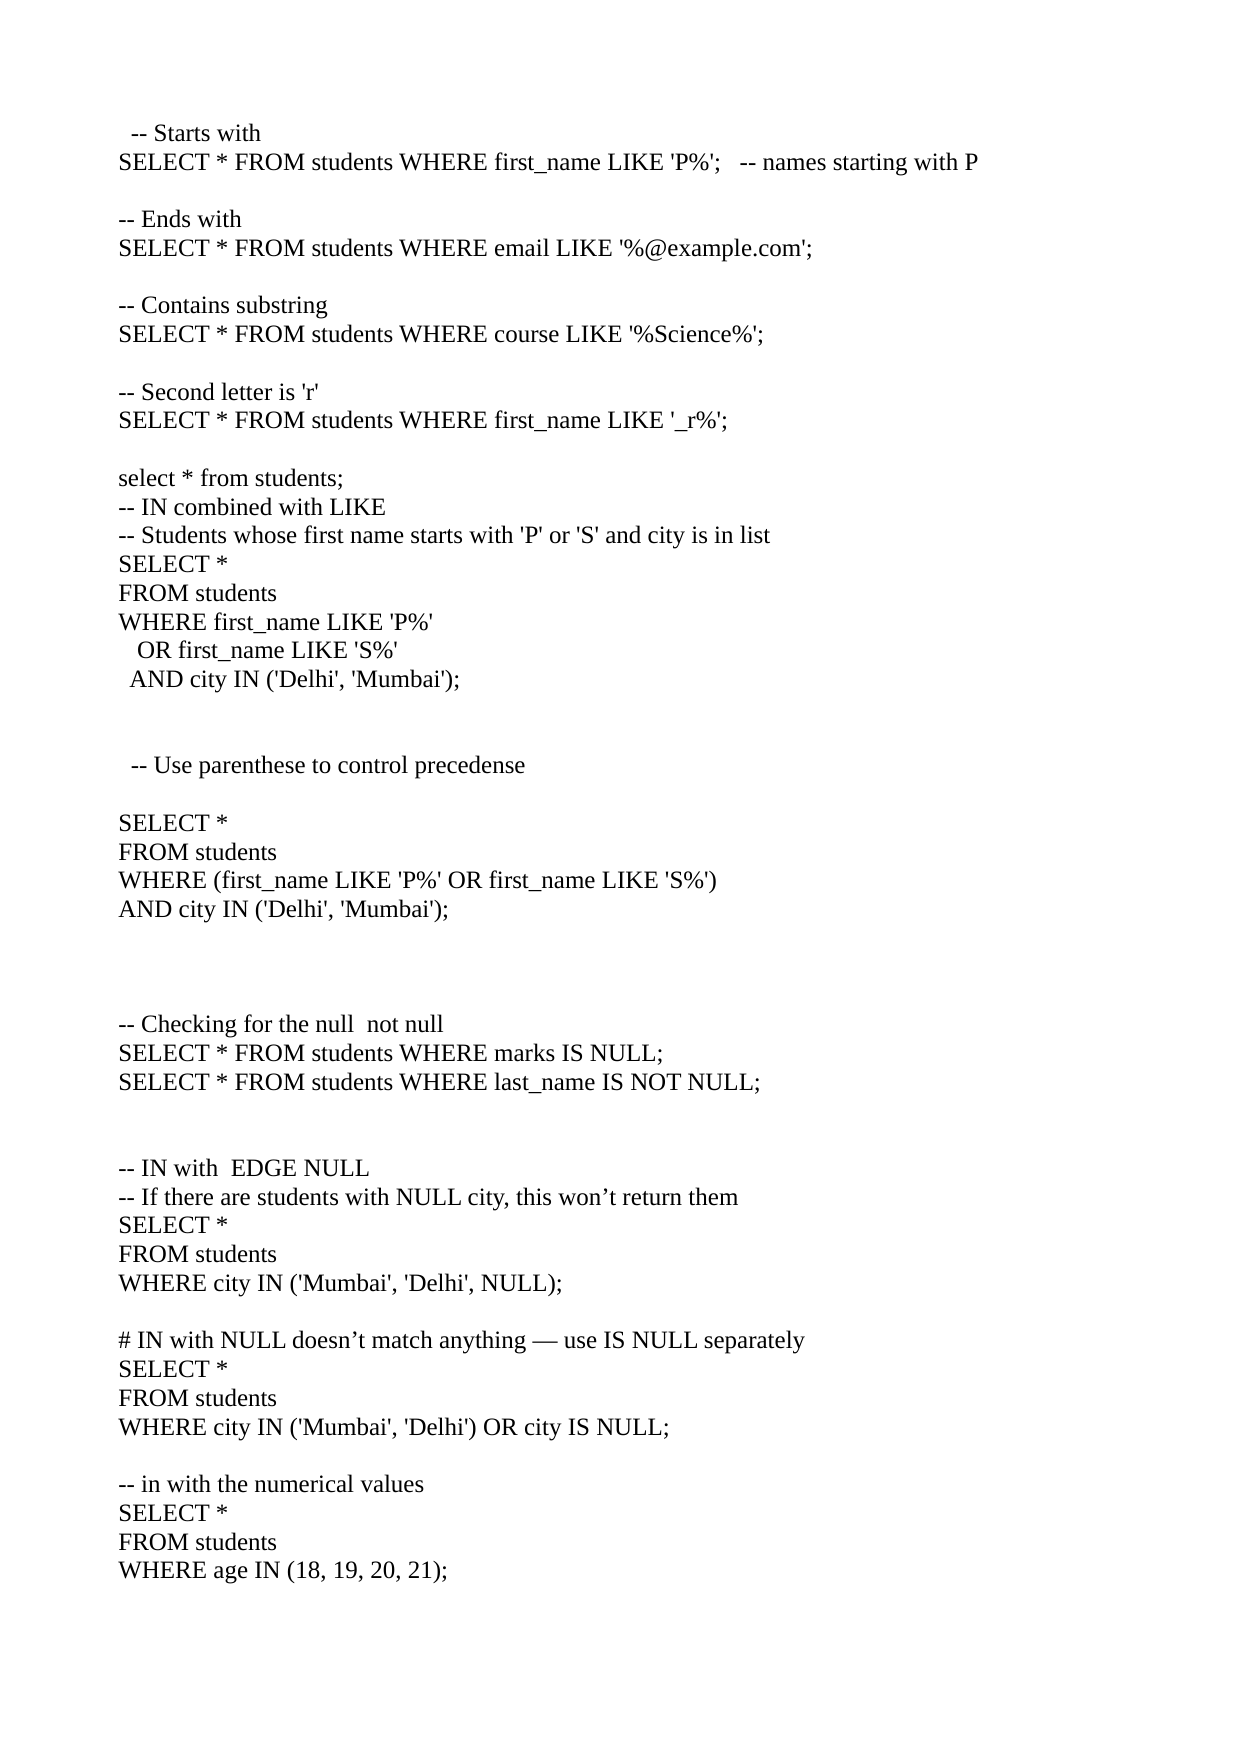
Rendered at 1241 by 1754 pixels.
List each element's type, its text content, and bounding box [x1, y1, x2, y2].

text -- Checking for the null not null [118, 1009, 1122, 1038]
text FROM students [118, 837, 1122, 866]
text -- in with the numerical values [118, 1469, 1122, 1498]
text -- Ends with [118, 204, 1122, 233]
text SELECT * [118, 549, 1122, 578]
text -- If there are students with NULL city, this won’t return them [118, 1182, 1122, 1211]
text WHERE first_name LIKE 'P%' [118, 607, 1122, 636]
text SELECT * FROM students WHERE marks IS NULL; [118, 1038, 1122, 1067]
text SELECT * [118, 1498, 1122, 1527]
text -- Starts with [118, 118, 1122, 147]
text SELECT * [118, 1354, 1122, 1383]
text WHERE age IN (18, 19, 20, 21); [118, 1556, 1122, 1584]
text SELECT * FROM students WHERE last_name IS NOT NULL; [118, 1067, 1122, 1096]
text SELECT * FROM students WHERE email LIKE '%@example.com'; [118, 233, 1122, 262]
text OR first_name LIKE 'S%' [118, 636, 1122, 664]
text select * from students; [118, 463, 1122, 492]
text -- IN combined with LIKE [118, 492, 1122, 521]
text AND city IN ('Delhi', 'Mumbai'); [118, 894, 1122, 923]
text FROM students [118, 1527, 1122, 1556]
text FROM students [118, 1239, 1122, 1268]
text -- Contains substring [118, 291, 1122, 319]
text -- Students whose first name starts with 'P' or 'S' and city is in list [118, 521, 1122, 549]
text AND city IN ('Delhi', 'Mumbai'); [118, 664, 1122, 693]
text WHERE city IN ('Mumbai', 'Delhi', NULL); [118, 1268, 1122, 1297]
text -- IN with EDGE NULL [118, 1153, 1122, 1182]
text FROM students [118, 1383, 1122, 1412]
text FROM students [118, 578, 1122, 607]
text -- Second letter is 'r' [118, 377, 1122, 406]
text SELECT * [118, 808, 1122, 837]
text SELECT * FROM students WHERE first_name LIKE '_r%'; [118, 406, 1122, 434]
text # IN with NULL doesn’t match anything — use IS NULL separately [118, 1326, 1122, 1354]
text WHERE (first_name LIKE 'P%' OR first_name LIKE 'S%') [118, 866, 1122, 894]
text SELECT * [118, 1211, 1122, 1239]
text SELECT * FROM students WHERE course LIKE '%Science%'; [118, 319, 1122, 348]
text SELECT * FROM students WHERE first_name LIKE 'P%'; -- names starting with P [118, 147, 1122, 176]
text WHERE city IN ('Mumbai', 'Delhi') OR city IS NULL; [118, 1412, 1122, 1441]
text -- Use parenthese to control precedense [118, 751, 1122, 779]
